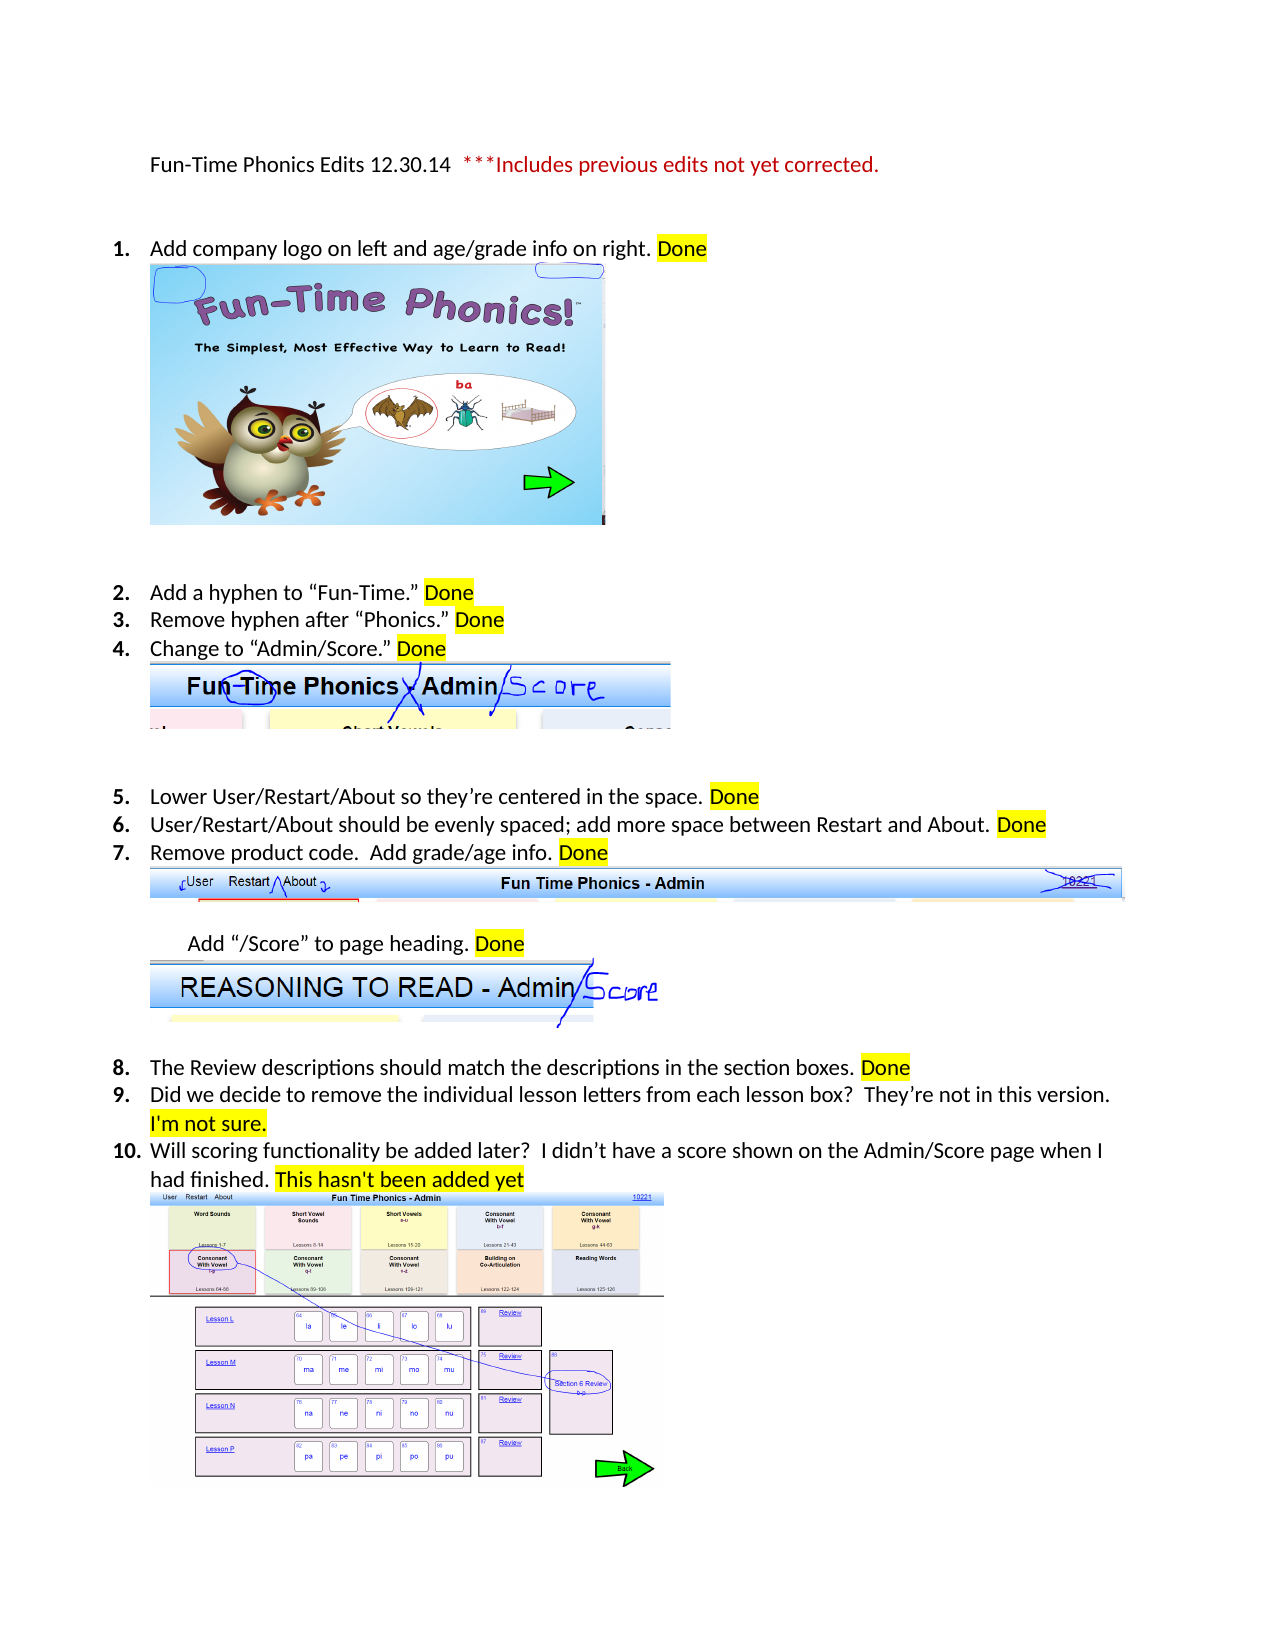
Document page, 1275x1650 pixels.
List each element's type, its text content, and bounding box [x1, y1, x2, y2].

list Remove hyphen after “Phonics.” Done [112, 606, 1125, 634]
picture [150, 1192, 664, 1487]
list User/Restart/About should be evenly spaced; add more space between Restart and About. Done [112, 810, 1125, 838]
list Remove product code. Add grade/age info. Done [112, 838, 1125, 866]
list Will scoring functionality be added later? I didn’t have a score shown on the Admin/Score page when I had finished. This hasn't been added yet [112, 1137, 1125, 1193]
list Change to “Admin/Score.” Done [112, 634, 1125, 662]
picture [150, 866, 1125, 902]
picture [150, 262, 606, 525]
text Fun-Time Phonics Edits 12.30.14 ***Includes previous edits not yet corrected. [150, 150, 1125, 178]
picture [150, 661, 671, 729]
list The Review descriptions should match the descriptions in the section boxes. Done [112, 1053, 1125, 1081]
list Did we decide to remove the individual lesson letters from each lesson box? They’re not in this version. I'm not sure. [112, 1081, 1125, 1137]
list Add a hyphen to “Fun-Time.” Done [112, 578, 1125, 606]
picture [150, 957, 658, 1028]
list Lower User/Restart/About so they’re centered in the space. Done [112, 782, 1125, 810]
text Add “/Score” to page heading. Done [187, 929, 1125, 957]
list Add company logo on left and age/grade info on right. Done [112, 234, 1125, 262]
